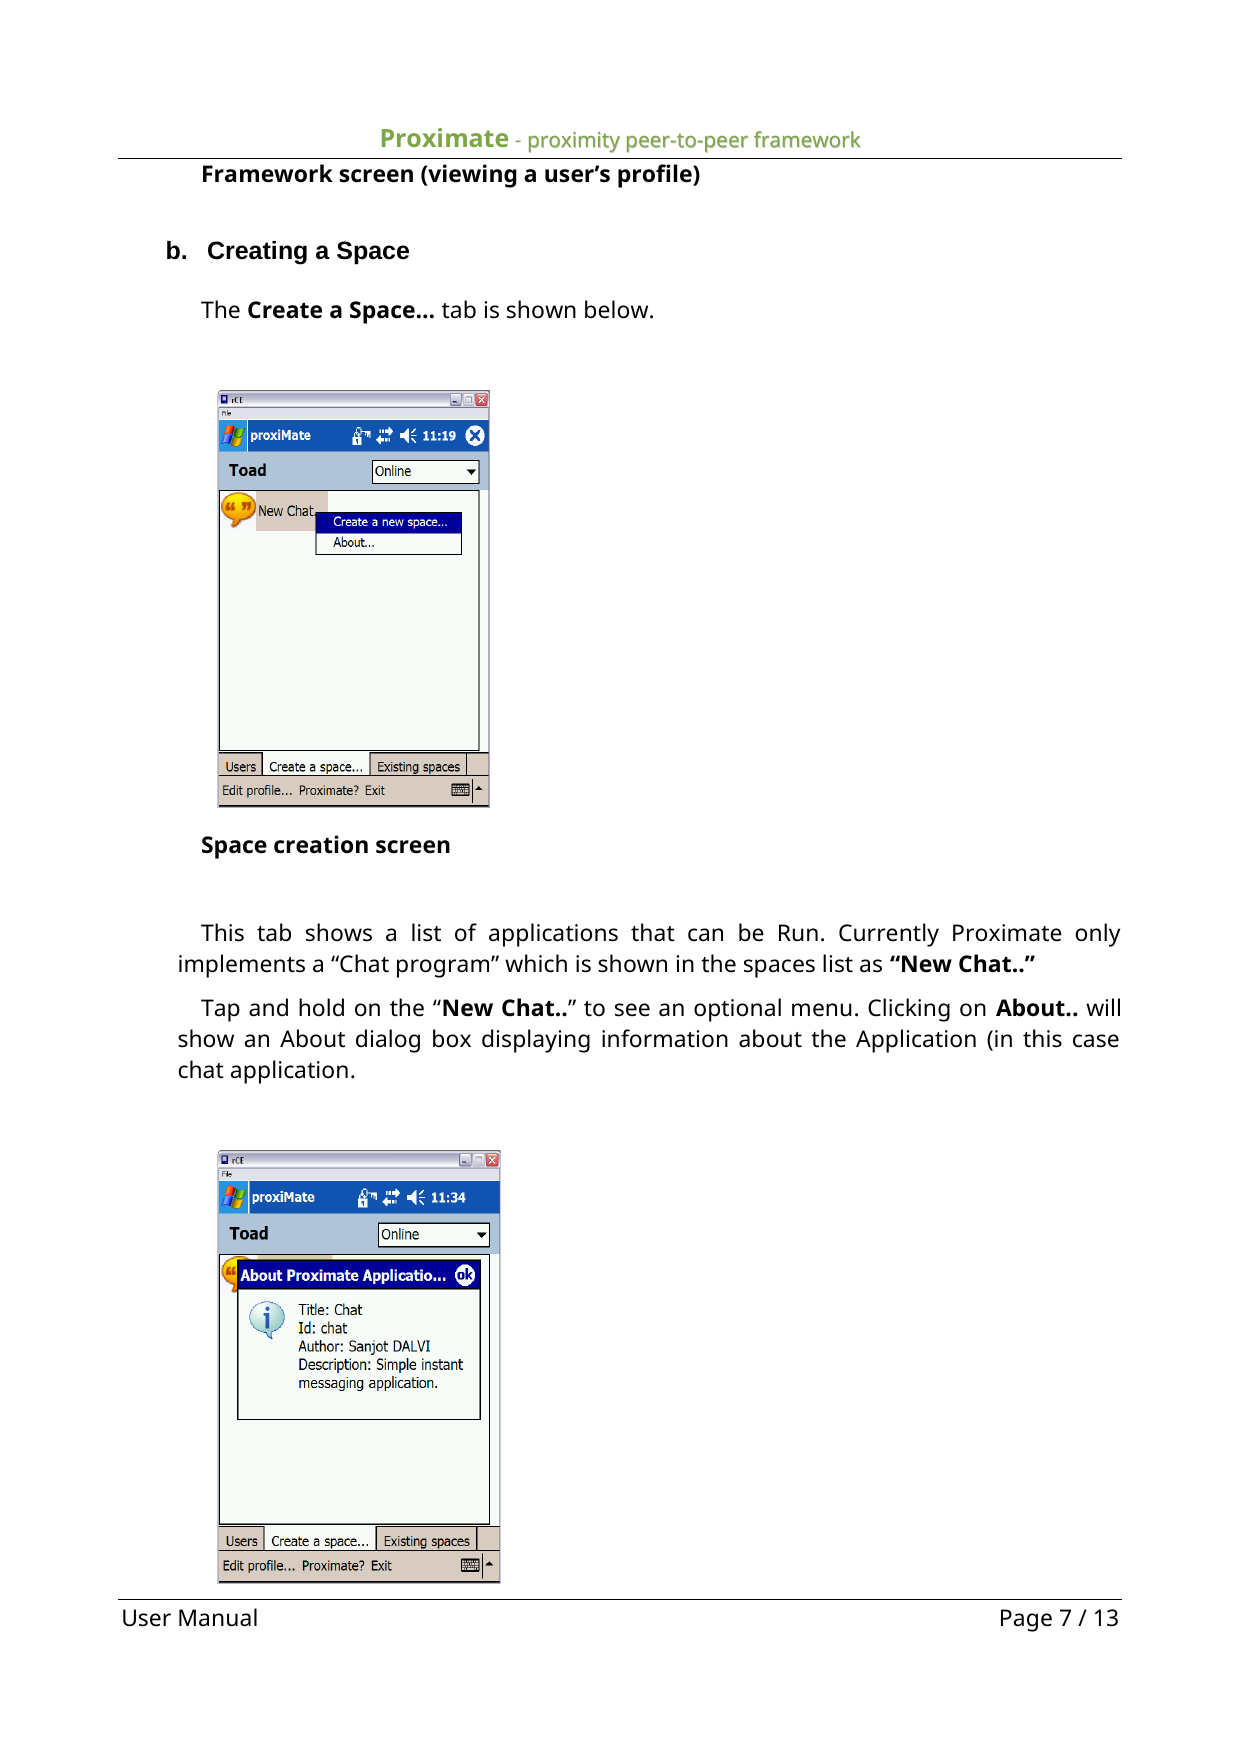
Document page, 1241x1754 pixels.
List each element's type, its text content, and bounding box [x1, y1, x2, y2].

text Space creation screen [177, 829, 1122, 861]
text This tab shows a list of applications that can be Run. Currently Proximate only implements a “Chat program” which is shown in the spaces list as “New Chat..” [177, 917, 1122, 979]
picture [217, 1150, 501, 1584]
text The Create a Space… tab is shown below. [177, 294, 1122, 325]
picture [217, 390, 490, 808]
subtitle Creating a Space [165, 237, 1122, 264]
text Framework screen (viewing a user’s profile) [177, 159, 1122, 189]
text Tap and hold on the “New Chat..” to see an optional menu. Clicking on About.. will show an About dialog box displaying information about the Application (in this case chat application. [177, 992, 1122, 1086]
